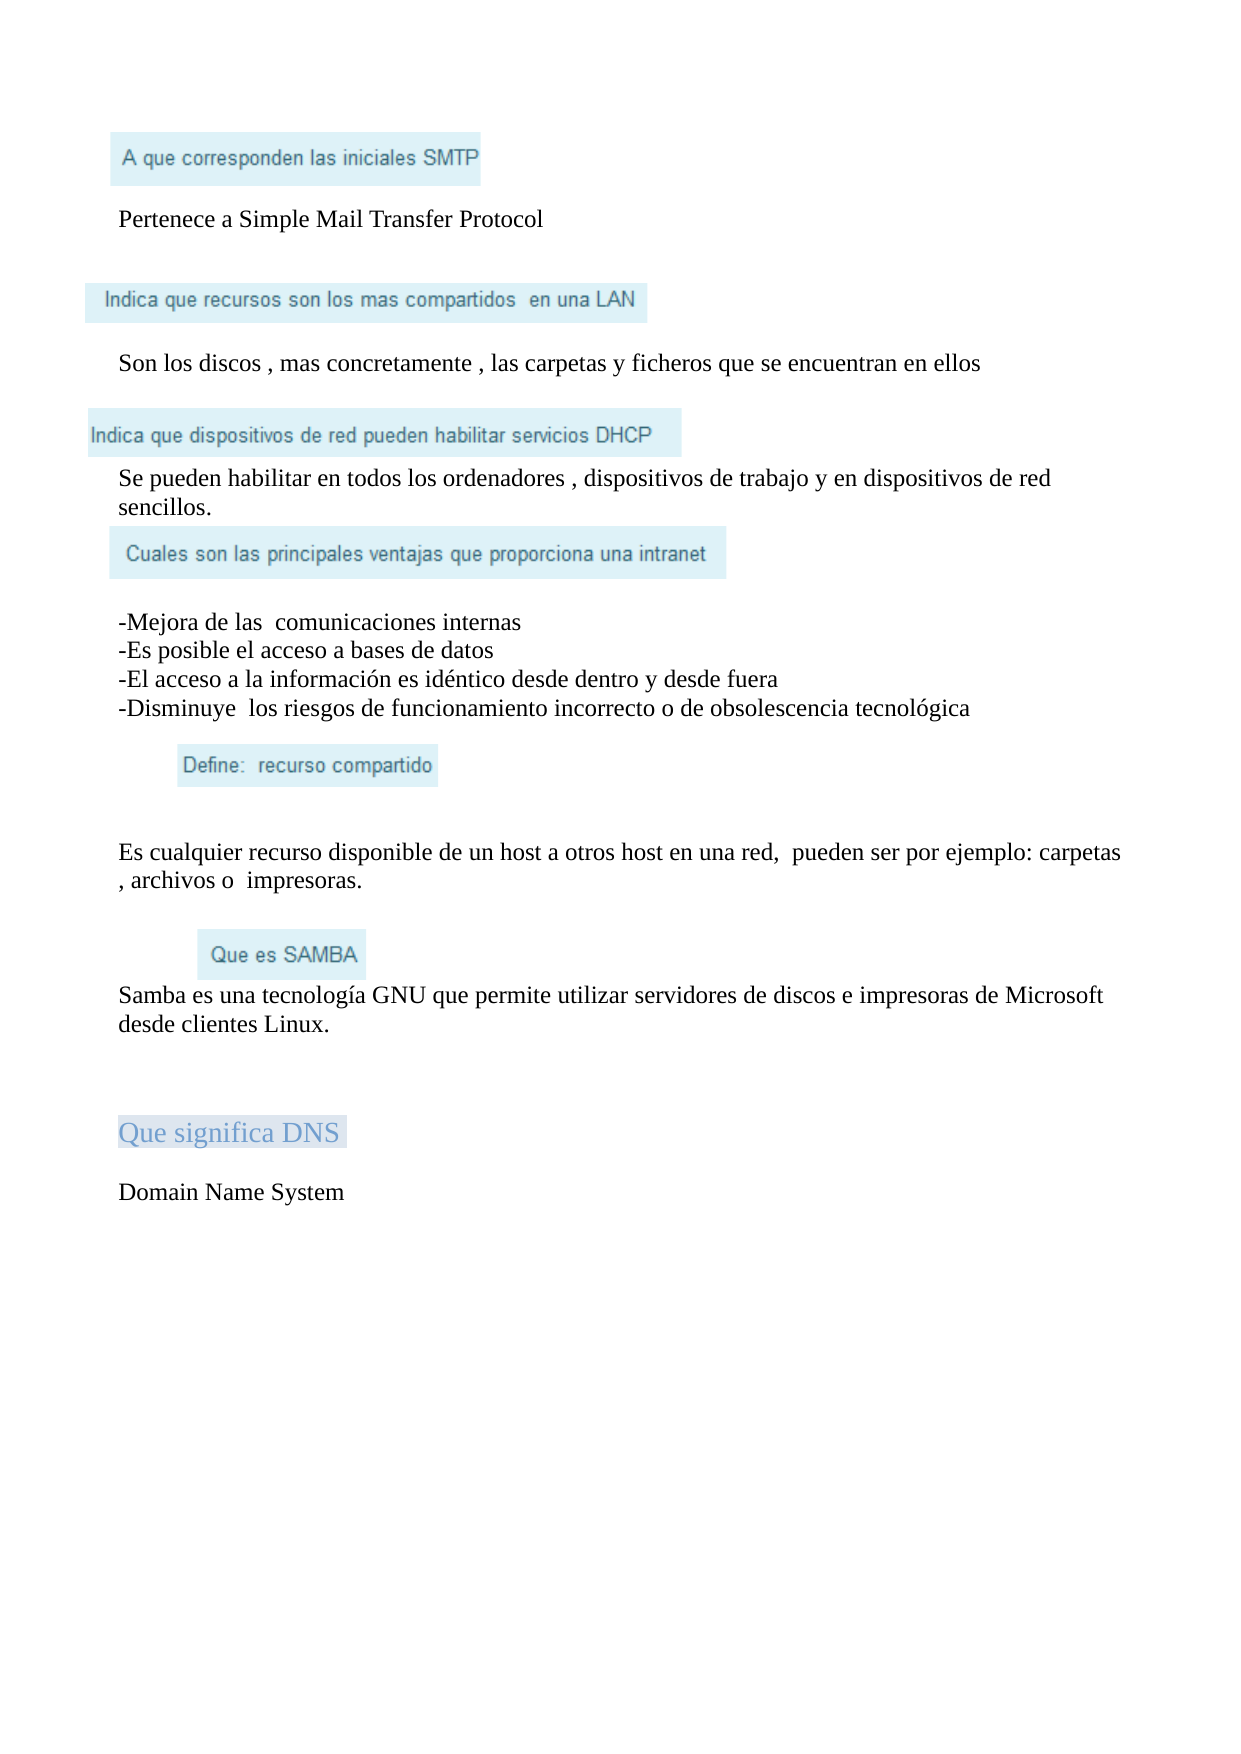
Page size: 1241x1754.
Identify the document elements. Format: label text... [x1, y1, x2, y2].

text Son los discos , mas concretamente , las carpetas y ficheros que se encuentran en ellos [118, 348, 1122, 377]
picture [177, 744, 439, 787]
text Es cualquier recurso disponible de un host a otros host en una red, pueden ser por ejemplo: carpetas , archivos o impresoras. [118, 837, 1122, 894]
text Samba es una tecnología GNU que permite utilizar servidores de discos e impresoras de Microsoft desde clientes Linux. [118, 981, 1122, 1038]
text Que significa DNS [118, 1115, 1122, 1148]
text Se pueden habilitar en todos los ordenadores , dispositivos de trabajo y en dispositivos de red sencillos. [118, 463, 1122, 521]
text -Mejora de las comunicaciones internas [118, 607, 1122, 636]
picture [88, 408, 682, 457]
text Domain Name System [118, 1177, 1122, 1206]
picture [197, 929, 367, 980]
text -Disminuye los riesgos de funcionamiento incorrecto o de obsolescencia tecnológica [118, 693, 1122, 722]
text -Es posible el acceso a bases de datos [118, 636, 1122, 664]
text Pertenece a Simple Mail Transfer Protocol [118, 204, 1122, 233]
picture [85, 283, 648, 323]
text -El acceso a la información es idéntico desde dentro y desde fuera [118, 664, 1122, 693]
picture [110, 132, 481, 186]
picture [109, 526, 727, 579]
